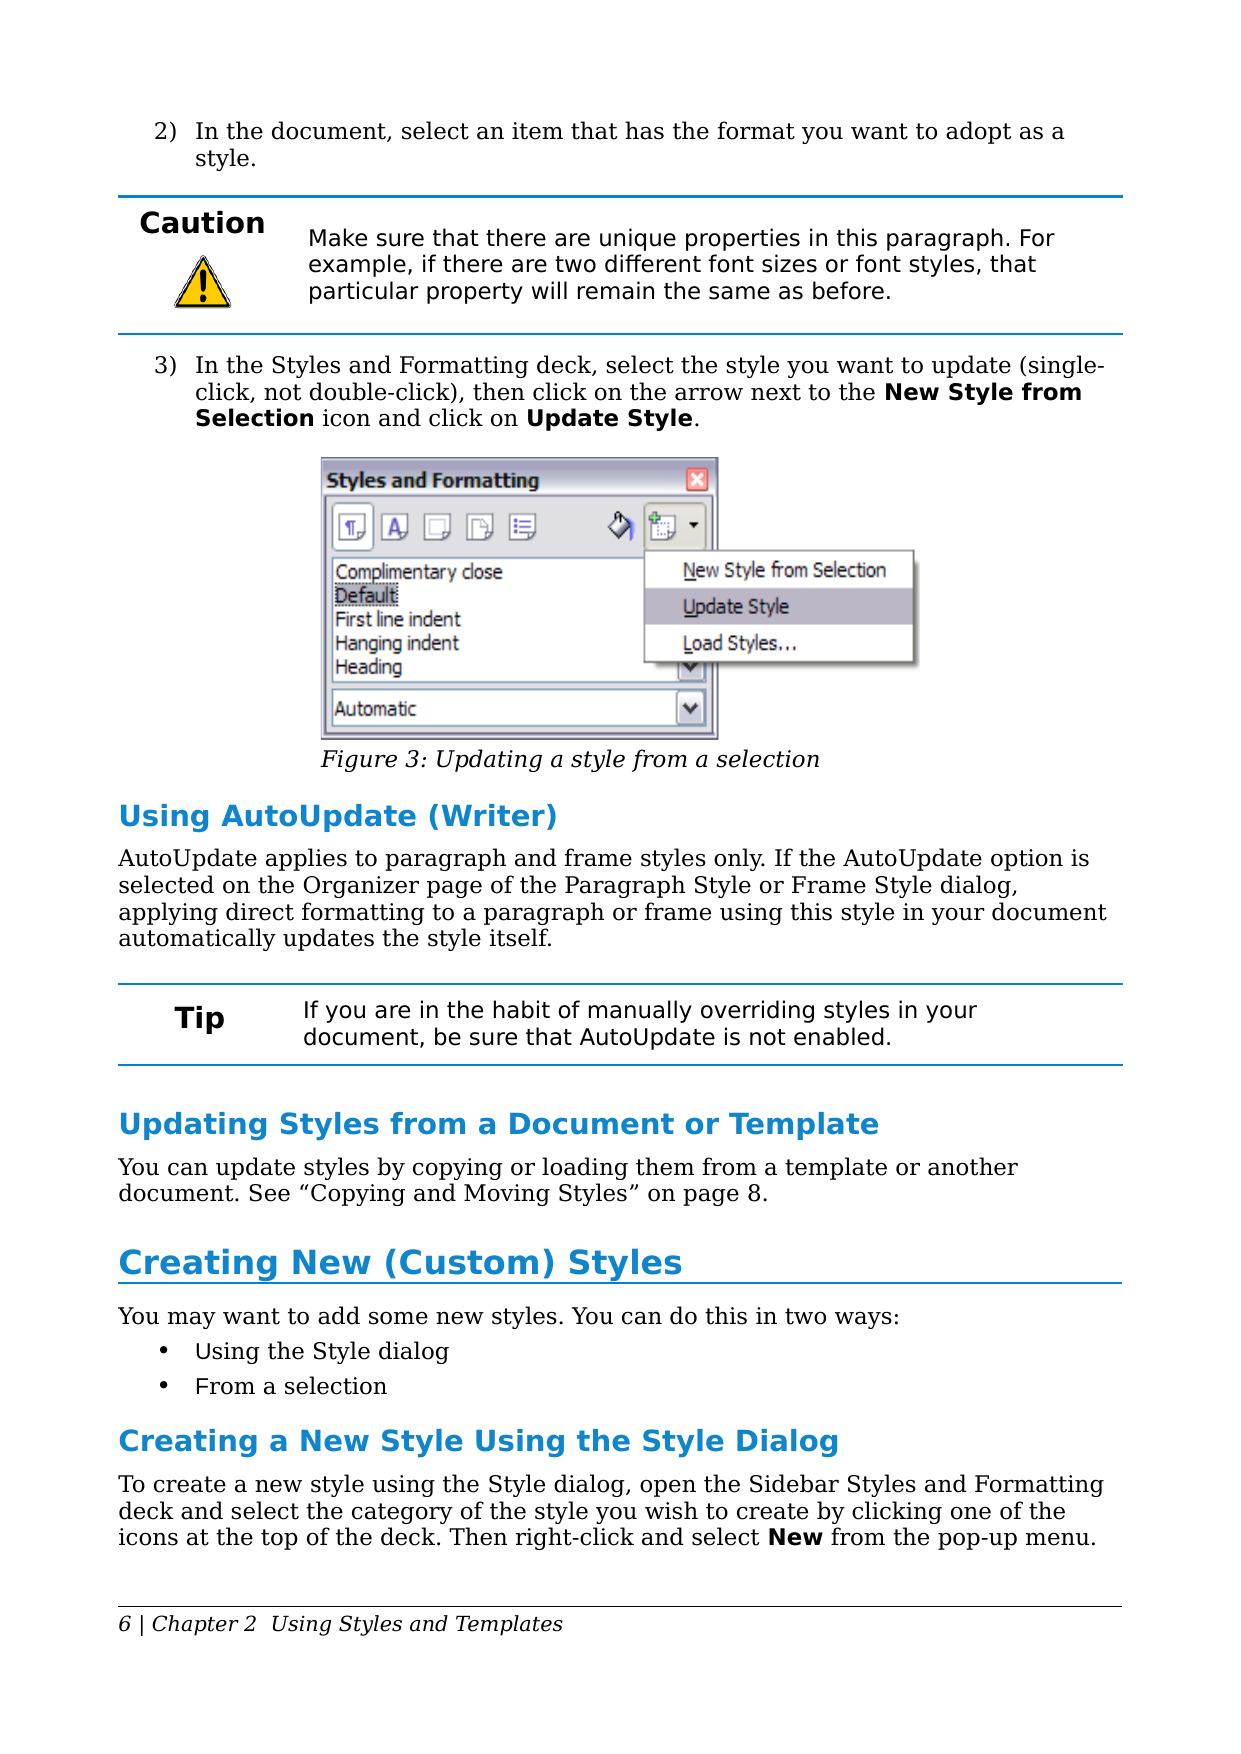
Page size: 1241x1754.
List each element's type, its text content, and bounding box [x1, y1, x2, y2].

subtitle Updating Styles from a Document or Template [118, 1107, 1122, 1141]
subtitle Using AutoUpdate (Writer) [118, 799, 1122, 833]
table_header Caution [118, 198, 286, 332]
picture [170, 252, 235, 312]
table_header Make sure that there are unique properties in this paragraph. For example, if there are two different font sizes or font styles, that particular property will remain the same as before. [286, 198, 1123, 332]
table_header Tip [118, 985, 281, 1064]
table_header If you are in the habit of manually overriding styles in your document, be sure that AutoUpdate is not enabled. [281, 985, 1122, 1064]
list You may want to add some new styles. You can do this in two ways: [118, 1303, 1122, 1329]
subtitle Creating New (Custom) Styles [118, 1243, 1122, 1282]
list From a selection [156, 1371, 1122, 1401]
list In the document, select an item that has the format you want to adopt as a style. [177, 118, 1122, 171]
text You can update styles by copying or loading them from a template or another document. See “Copying and Moving Styles” on page 8. [118, 1154, 1122, 1207]
text AutoUpdate applies to paragraph and frame styles only. If the AutoUpdate option is selected on the Organizer page of the Paragraph Style or Frame Style dialog, applying direct formatting to a paragraph or frame using this style in your document automatically updates the style itself. [118, 846, 1122, 952]
text Figure 3: Updating a style from a selection [321, 746, 919, 773]
picture [320, 457, 920, 740]
text To create a new style using the Style dialog, open the Sidebar Styles and Formatting deck and select the category of the style you wish to create by clicking one of the icons at the top of the deck. Then right-click and select New from the pop-up menu. [118, 1471, 1122, 1551]
list In the Styles and Formatting deck, select the style you want to update (single-click, not double-click), then click on the arrow next to the New Style from Selection icon and click on Update Style. [177, 352, 1122, 432]
subtitle Creating a New Style Using the Style Dialog [118, 1425, 1122, 1459]
list Using the Style dialog [156, 1336, 1122, 1365]
